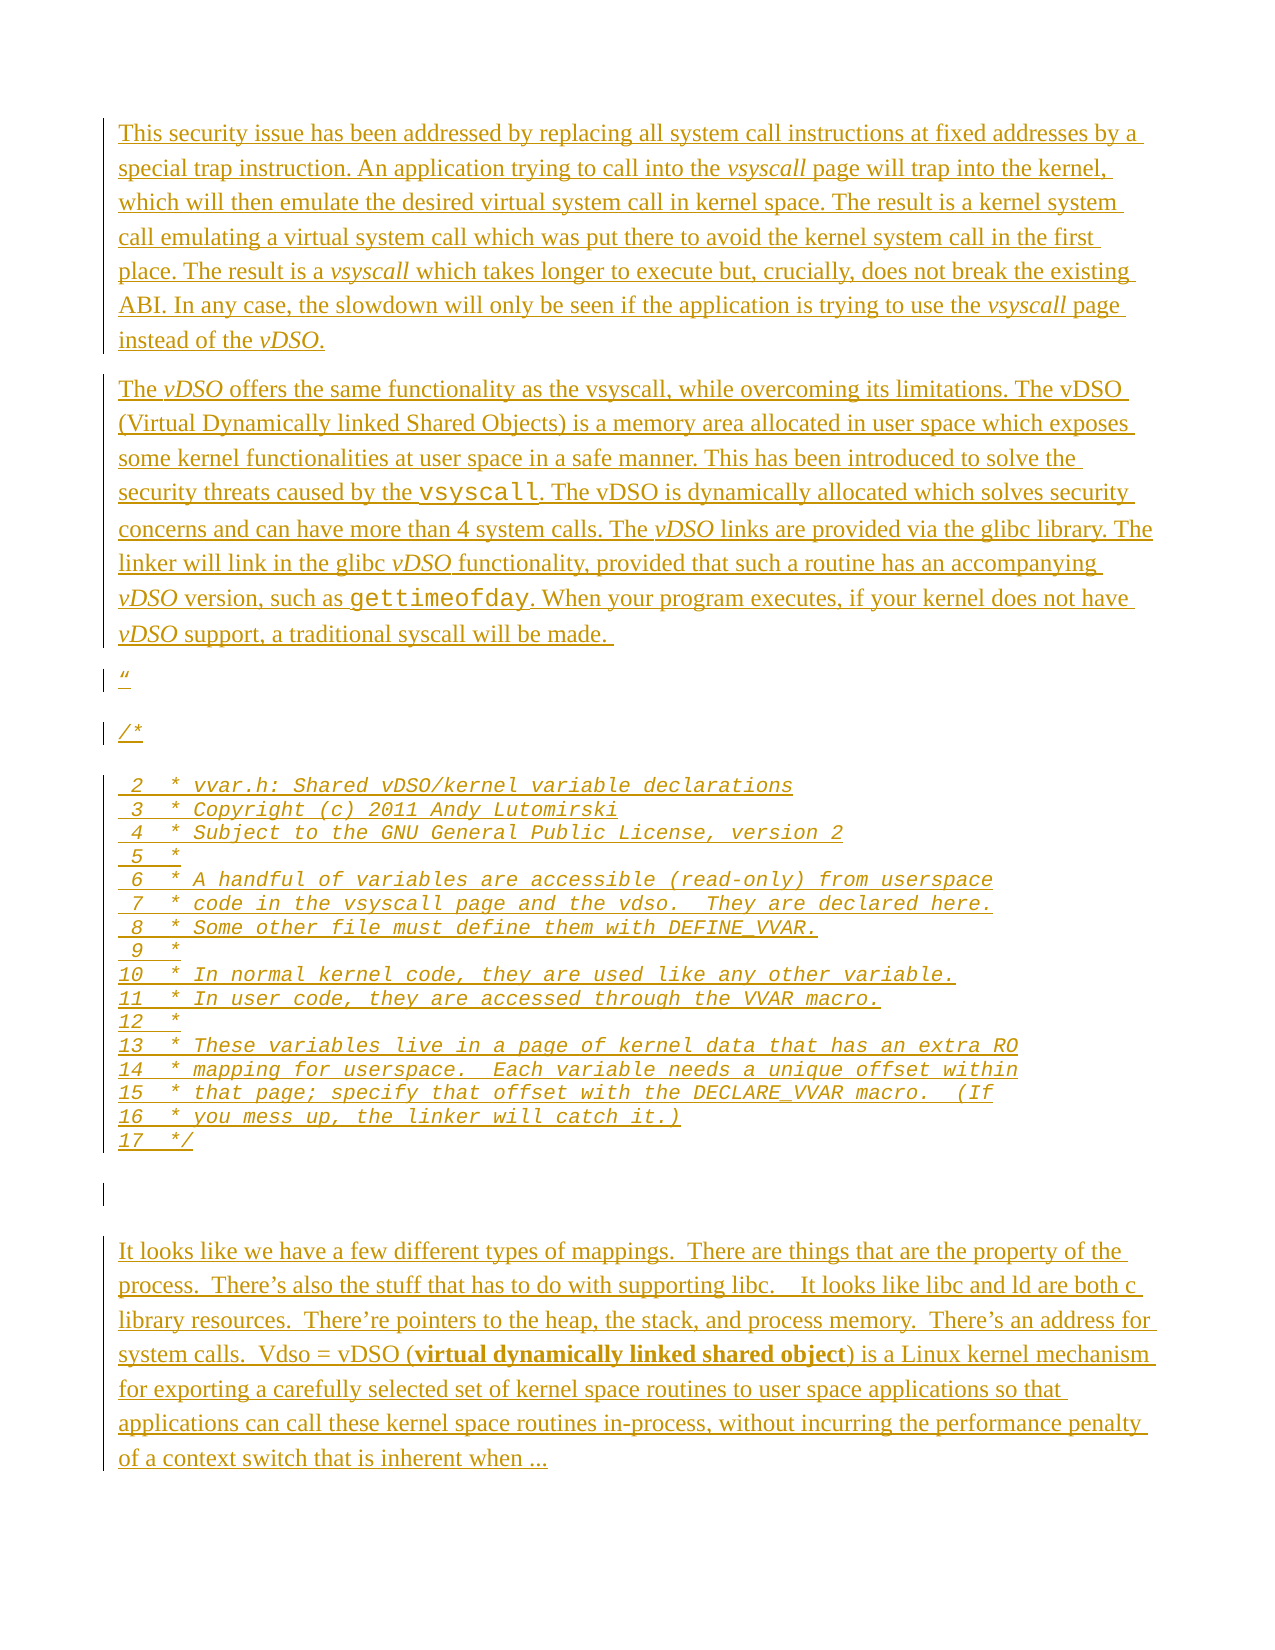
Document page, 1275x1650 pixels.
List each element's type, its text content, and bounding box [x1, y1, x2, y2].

text “ [118, 669, 1157, 692]
text 13 * These variables live in a page of kernel data that has an extra RO [118, 1035, 1157, 1059]
text The vDSO offers the same functionality as the vsyscall, while overcoming its limitations. The vDSO (Virtual Dynamically linked Shared Objects) is a memory area allocated in user space which exposes some kernel functionalities at user space in a safe manner. This has been introduced to solve the security threats caused by the vsyscall. The vDSO is dynamically allocated which solves security concerns and can have more than 4 system calls. The vDSO links are provided via the glibc library. The linker will link in the glibc vDSO functionality, provided that such a routine has an accompanying vDSO version, such as gettimeofday. When your program executes, if your kernel does not have vDSO support, a traditional syscall will be made. [118, 374, 1157, 648]
text 12 * [118, 1011, 1157, 1035]
text system calls. Vdso = vDSO (virtual dynamically linked shared object) is a Linux kernel mechanism for exporting a carefully selected set of kernel space routines to user space applications so that applications can call these kernel space routines in-process, without incurring the performance penalty of a context switch that is inherent when ... [118, 1331, 1157, 1471]
text 8 * Some other file must define them with DEFINE_VVAR. [118, 917, 1157, 940]
text /* [118, 722, 1157, 745]
text 2 * vvar.h: Shared vDSO/kernel variable declarations [118, 775, 1157, 798]
text 17 */ [118, 1129, 1157, 1153]
text 6 * A handful of variables are accessible (read-only) from userspace [118, 869, 1157, 893]
text 10 * In normal kernel code, they are used like any other variable. [118, 964, 1157, 988]
text 11 * In user code, they are accessed through the VVAR macro. [118, 988, 1157, 1011]
text 16 * you mess up, the linker will catch it.) [118, 1106, 1157, 1129]
text 3 * Copyright (c) 2011 Andy Lutomirski [118, 798, 1157, 822]
text 9 * [118, 940, 1157, 964]
text 14 * mapping for userspace. Each variable needs a unique offset within [118, 1059, 1157, 1082]
text 7 * code in the vsyscall page and the vdso. They are declared here. [118, 893, 1157, 917]
text 5 * [118, 846, 1157, 869]
text This security issue has been addressed by replacing all system call instructions at fixed addresses by a special trap instruction. An application trying to call into the vsyscall page will trap into the kernel, which will then emulate the desired virtual system call in kernel space. The result is a kernel system call emulating a virtual system call which was put there to avoid the kernel system call in the first place. The result is a vsyscall which takes longer to execute but, crucially, does not break the existing ABI. In any case, the slowdown will only be seen if the application is trying to use the vsyscall page instead of the vDSO. [118, 118, 1157, 354]
text It looks like we have a few different types of mappings. There are things that are the property of the process. There’s also the stuff that has to do with supporting libc. It looks like libc and ld are both c library resources. There’re pointers to the heap, the stack, and process memory. There’s an address for [118, 1236, 1157, 1330]
text 4 * Subject to the GNU General Public License, version 2 [118, 822, 1157, 846]
text 15 * that page; specify that offset with the DECLARE_VVAR macro. (If [118, 1082, 1157, 1106]
